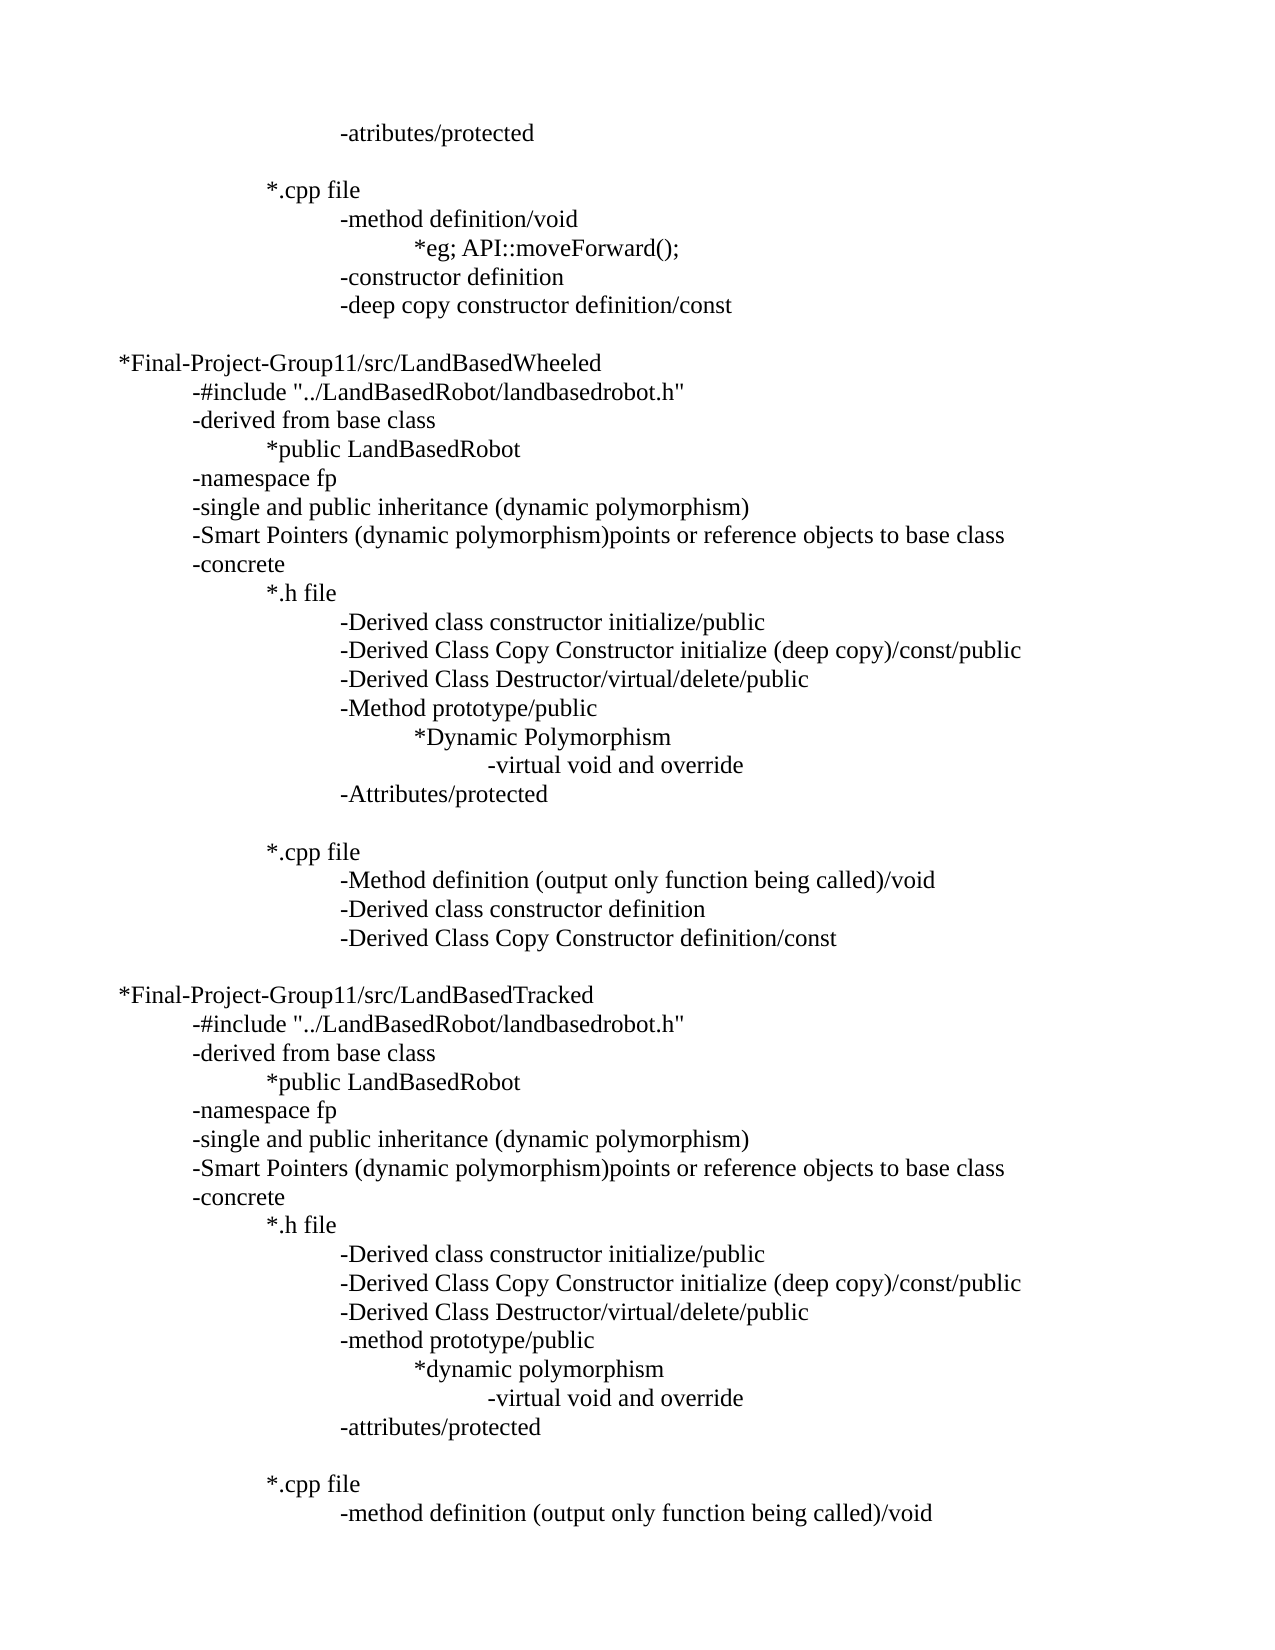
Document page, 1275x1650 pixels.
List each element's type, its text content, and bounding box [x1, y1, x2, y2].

text -Smart Pointers (dynamic polymorphism)points or reference objects to base class [118, 1153, 1157, 1182]
text -method prototype/public [118, 1326, 1157, 1354]
text -Derived Class Copy Constructor initialize (deep copy)/const/public [118, 636, 1157, 664]
text -#include "../LandBasedRobot/landbasedrobot.h" [118, 1009, 1157, 1038]
text *.h file [118, 578, 1157, 607]
text -Derived Class Copy Constructor initialize (deep copy)/const/public [118, 1268, 1157, 1297]
text *eg; API::moveForward(); [118, 233, 1157, 262]
text *.cpp file [118, 1469, 1157, 1498]
text -Derived class constructor initialize/public [118, 1239, 1157, 1268]
text -Derived Class Destructor/virtual/delete/public [118, 1297, 1157, 1326]
text -derived from base class [118, 1038, 1157, 1067]
text -virtual void and override [118, 1383, 1157, 1412]
text -concrete [118, 1182, 1157, 1211]
text *public LandBasedRobot [118, 434, 1157, 463]
text *.cpp file [118, 837, 1157, 866]
text -method definition/void [118, 204, 1157, 233]
text -Method prototype/public [118, 693, 1157, 722]
text *dynamic polymorphism [118, 1354, 1157, 1383]
text -Derived class constructor initialize/public [118, 607, 1157, 636]
text -namespace fp [118, 1096, 1157, 1124]
text -single and public inheritance (dynamic polymorphism) [118, 492, 1157, 521]
text -constructor definition [118, 262, 1157, 291]
text -Derived class constructor definition [118, 894, 1157, 923]
text *.cpp file [118, 176, 1157, 204]
text *public LandBasedRobot [118, 1067, 1157, 1096]
text -derived from base class [118, 406, 1157, 434]
text -Method definition (output only function being called)/void [118, 866, 1157, 894]
text -#include "../LandBasedRobot/landbasedrobot.h" [118, 377, 1157, 406]
text -atributes/protected [118, 118, 1157, 147]
text -Derived Class Destructor/virtual/delete/public [118, 664, 1157, 693]
text *.h file [118, 1211, 1157, 1239]
text -virtual void and override [118, 751, 1157, 779]
text -Smart Pointers (dynamic polymorphism)points or reference objects to base class [118, 521, 1157, 549]
text -deep copy constructor definition/const [118, 291, 1157, 319]
text *Final-Project-Group11/src/LandBasedWheeled [118, 348, 1157, 377]
text -Attributes/protected [118, 779, 1157, 808]
text -method definition (output only function being called)/void [118, 1498, 1157, 1527]
text -attributes/protected [118, 1412, 1157, 1441]
text -concrete [118, 549, 1157, 578]
text -namespace fp [118, 463, 1157, 492]
text -single and public inheritance (dynamic polymorphism) [118, 1124, 1157, 1153]
text *Final-Project-Group11/src/LandBasedTracked [118, 981, 1157, 1009]
text *Dynamic Polymorphism [118, 722, 1157, 751]
text -Derived Class Copy Constructor definition/const [118, 923, 1157, 952]
